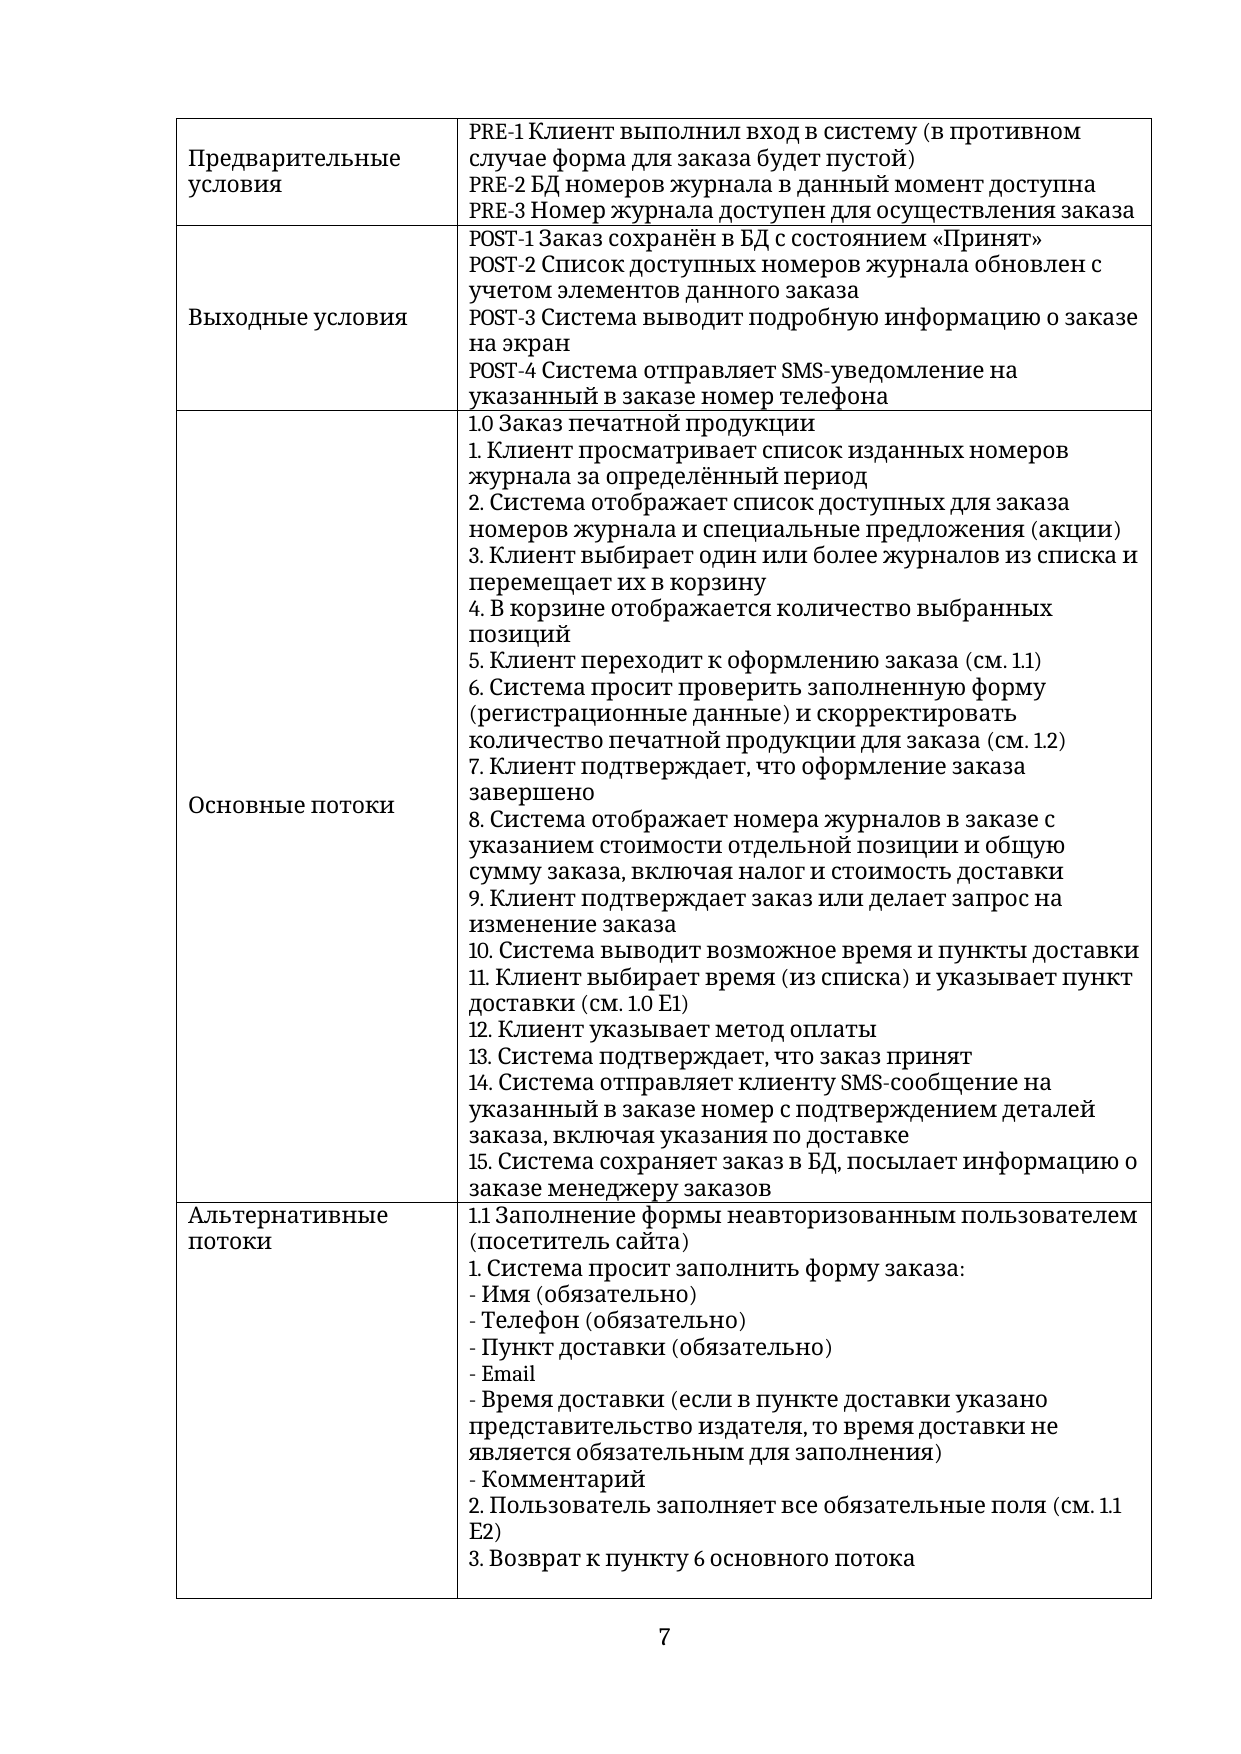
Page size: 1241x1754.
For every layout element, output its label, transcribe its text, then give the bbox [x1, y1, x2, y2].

table_cell PRE-1 Клиент выполнил вход в систему (в противном случае форма для заказа будет пустой) PRE-2 БД номеров журнала в данный момент доступна PRE-3 Номер журнала доступен для осуществления заказа [458, 119, 1151, 224]
table_cell 1.0 Заказ печатной продукции 1. Клиент просматривает список изданных номеров журнала за определённый период 2. Система отображает список доступных для заказа номеров журнала и специальные предложения (акции) 3. Клиент выбирает один или более журналов из списка и перемещает их в корзину 4. В корзине отображается количество выбранных позиций 5. Клиент переходит к оформлению заказа (см. 1.1) 6. Система просит проверить заполненную форму (регистрационные данные) и скорректировать количество печатной продукции для заказа (см. 1.2) 7. Клиент подтверждает, что оформление заказа завершено 8. Система отображает номера журналов в заказе с указанием стоимости отдельной позиции и общую сумму заказа, включая налог и стоимость доставки 9. Клиент подтверждает заказ или делает запрос на изменение заказа 10. Система выводит возможное время и пункты доставки 11. Клиент выбирает время (из списка) и указывает пункт доставки (см. 1.0 Е1) 12. Клиент указывает метод оплаты 13. Система подтверждает, что заказ принят 14. Система отправляет клиенту SMS-сообщение на указанный в заказе номер с подтверждением деталей заказа, включая указания по доставке 15. Система сохраняет заказ в БД, посылает информацию о заказе менеджеру заказов [458, 411, 1151, 1202]
table_cell 1.1 Заполнение формы неавторизованным пользователем (посетитель сайта) 1. Система просит заполнить форму заказа: - Имя (обязательно) - Телефон (обязательно) - Пункт доставки (обязательно) - Email - Время доставки (если в пункте доставки указано представительство издателя, то время доставки не является обязательным для заполнения) - Комментарий 2. Пользователь заполняет все обязательные поля (см. 1.1 Е2) 3. Возврат к пункту 6 основного потока [458, 1203, 1151, 1598]
table_cell POST-1 Заказ сохранён в БД с состоянием «Принят» POST-2 Список доступных номеров журнала обновлен с учетом элементов данного заказа POST-3 Система выводит подробную информацию о заказе на экран POST-4 Система отправляет SMS-уведомление на указанный в заказе номер телефона [458, 226, 1151, 410]
table_cell Предварительные условия [177, 119, 457, 224]
table_cell Основные потоки [177, 411, 457, 1202]
table_cell Выходные условия [177, 226, 457, 410]
table_cell Альтернативные потоки [177, 1203, 457, 1598]
